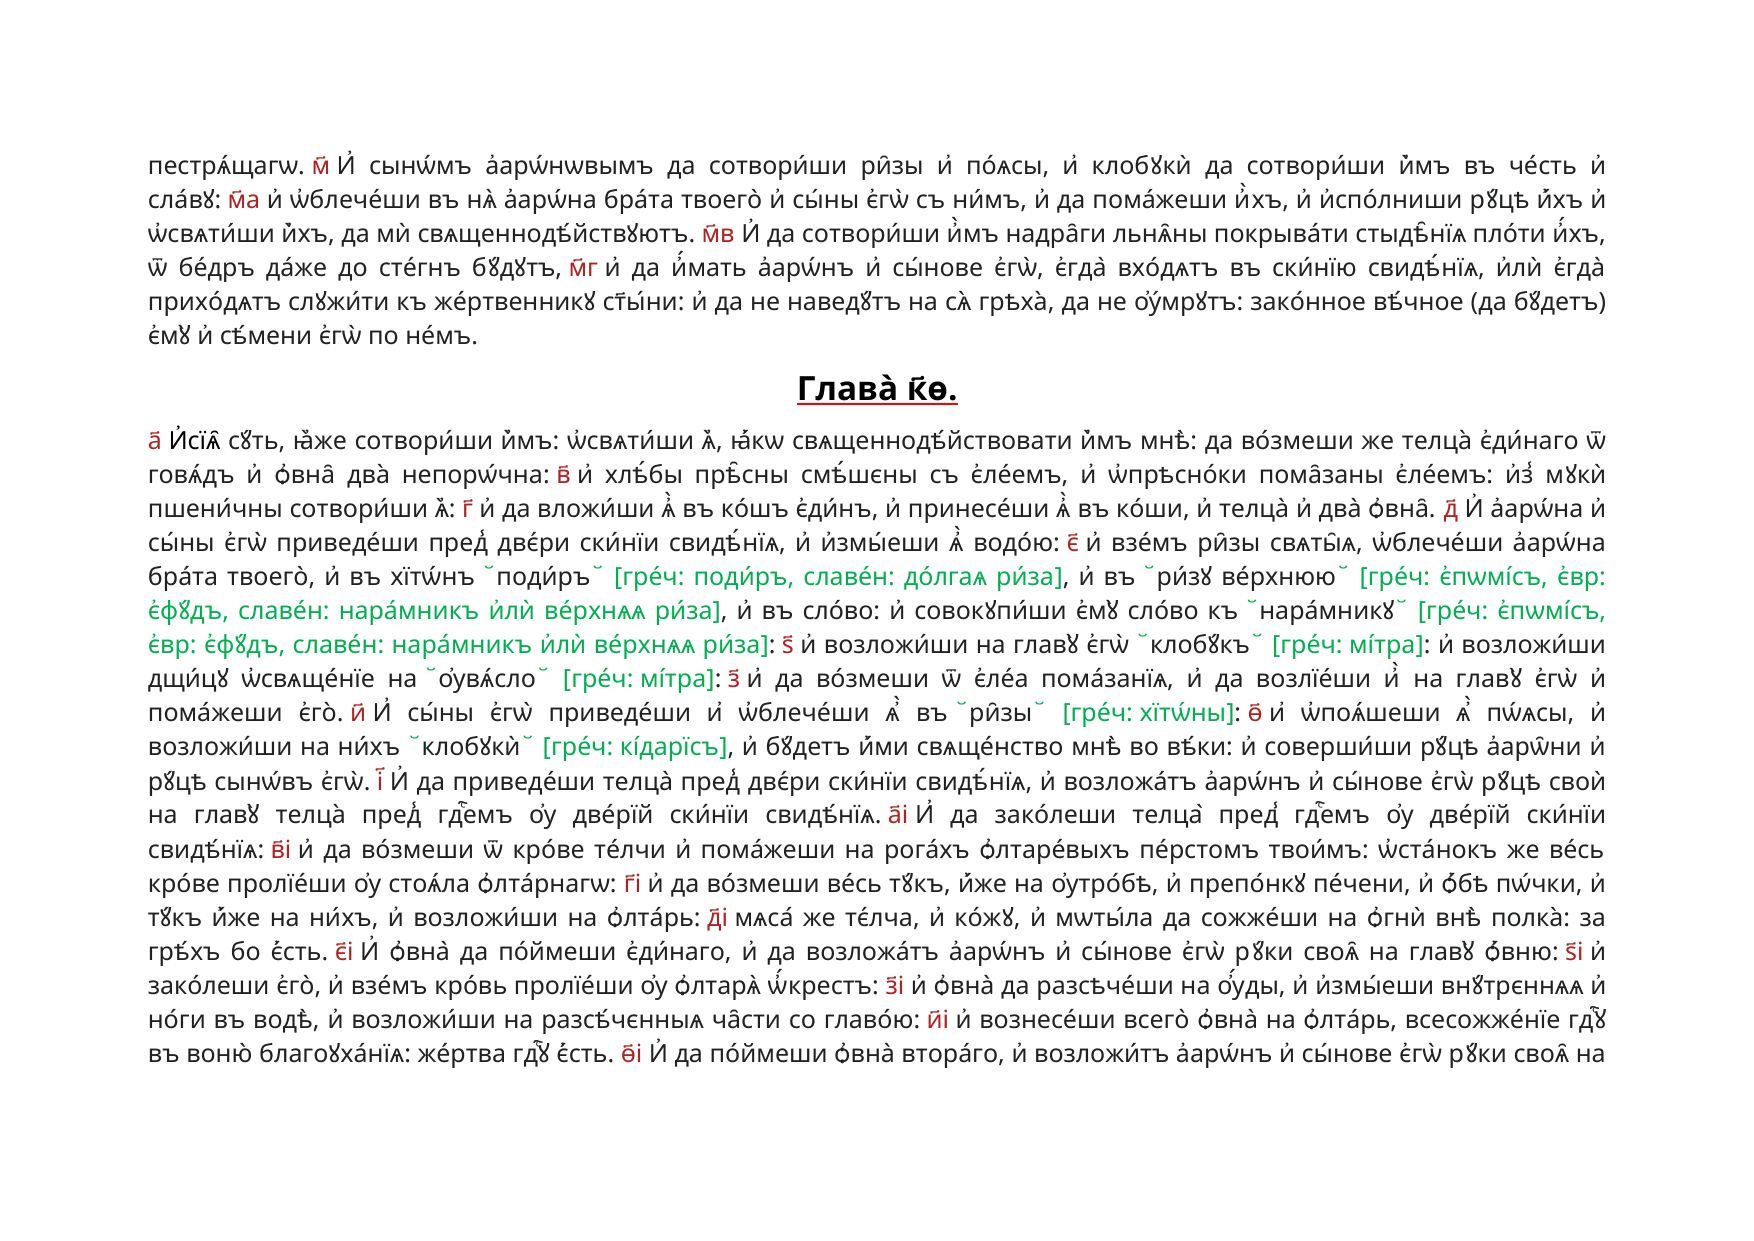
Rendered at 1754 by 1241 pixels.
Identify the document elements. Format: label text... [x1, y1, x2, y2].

text а҃ И҆сїѧ̑ сꙋ́ть, ꙗ҆̀же сотвори́ши и҆̀мъ: ѡ҆свѧти́ши ѧ҆̀, ꙗ҆́кѡ свѧщеннодѣ́йствовати и҆̀мъ мнѣ̀: да во́змеши же телца̀ є҆ди́наго ѿ говѧ́дъ и҆ ѻ҆вна̑ два̀ непорѡ́чна: в҃ и҆ хлѣ́бы прѣ̑сны смѣ́шєны съ є҆ле́емъ, и҆ ѡ҆прѣсно́ки пома̑заны є҆ле́емъ: и҆з̾ мꙋкѝ пшени́чны сотвори́ши ѧ҆̀: г҃ и҆ да вложи́ши ѧ҆̀ въ ко́шъ є҆ди́нъ, и҆ принесе́ши ѧ҆̀ въ ко́ши, и҆ телца̀ и҆ два̀ ѻ҆вна̑. д҃ И҆ а҆арѡ́на и҆ сы́ны є҆гѡ̀ приведе́ши пред̾ двє́ри ски́нїи свидѣ́нїѧ, и҆ и҆змы́еши ѧ҆̀ водо́ю: є҃ и҆ взе́мъ ри̑зы свѧты̑ѧ, ѡ҆блече́ши а҆арѡ́на бра́та твоего̀, и҆ въ хїтѡ́нъ ꙾поди́ръ꙾ [гре́ч: поди́ръ, славе́н: до́лгаѧ ри́за], и҆ въ ꙾ри́зꙋ ве́рхнюю꙾ [гре́ч: є҆пѡмі́съ, є҆вр: є҆фꙋ́дъ, славе́н: нара́мникъ и҆лѝ ве́рхнѧѧ ри́за], и҆ въ сло́во: и҆ совокꙋпи́ши є҆мꙋ̀ сло́во къ ꙾нара́мникꙋ꙾ [гре́ч: є҆пѡмі́съ, є҆вр: є҆фꙋ́дъ, славе́н: нара́мникъ и҆лѝ ве́рхнѧѧ ри́за]: ѕ҃ и҆ возложи́ши на главꙋ̀ є҆гѡ̀ ꙾клобꙋ́къ꙾ [гре́ч: мі́тра]: и҆ возложи́ши дщи́цꙋ ѡ҆свѧще́нїе на ꙾ѹ҆вѧ́сло꙾ [гре́ч: мі́тра]: з҃ и҆ да во́змеши ѿ є҆ле́а пома́занїѧ, и҆ да возлїе́ши и҆̀ на главꙋ̀ є҆гѡ̀ и҆ пома́жеши є҆го̀. и҃ И҆ сы́ны є҆гѡ̀ приведе́ши и҆ ѡ҆блече́ши ѧ҆̀ въ ꙾ри̑зы꙾ [гре́ч: хїтѡ́ны]: ѳ҃ и҆ ѡ҆поѧ́шеши ѧ҆̀ пѡ́ѧсы, и҆ возложи́ши на ни́хъ ꙾клобꙋкѝ꙾ [гре́ч: кі́дарїсъ], и҆ бꙋ́детъ и҆́ми свѧще́нство мнѣ̀ во вѣ́ки: и҆ соверши́ши рꙋ́цѣ а҆арѡ̑ни и҆ рꙋ́цѣ сынѡ́въ є҆гѡ̀. і҃ И҆ да приведе́ши телца̀ пред̾ двє́ри ски́нїи свидѣ́нїѧ, и҆ возложа́тъ а҆арѡ́нъ и҆ сы́нове є҆гѡ̀ рꙋ́цѣ своѝ на главꙋ̀ телца̀ пред̾ гдⷭ҇емъ ѹ҆ две́рїй ски́нїи свидѣ́нїѧ. а҃і И҆ да зако́леши телца̀ пред̾ гдⷭ҇емъ ѹ҆ две́рїй ски́нїи свидѣ́нїѧ: в҃і и҆ да во́змеши ѿ кро́ве те́лчи и҆ пома́жеши на рога́хъ ѻ҆лтаре́выхъ пе́рстомъ твои́мъ: ѡ҆ста́нокъ же ве́сь кро́ве пролїе́ши ѹ҆ стоѧ́ла ѻ҆лта́рнагѡ: г҃і и҆ да во́змеши ве́сь тꙋ́къ, и҆́же на ѹ҆тро́бѣ, и҆ препо́нкꙋ пе́чени, и҆ ѻ҆́бѣ пѡ́чки, и҆ тꙋ́къ и҆́же на ни́хъ, и҆ возложи́ши на ѻ҆лта́рь: д҃і мѧса́ же тє́лча, и҆ ко́жꙋ, и҆ мѡты́ла да сожже́ши на ѻ҆гнѝ внѣ̀ полка̀: за грѣ́хъ бо є҆́сть. є҃і И҆ ѻ҆вна̀ да по́ймеши є҆ди́наго, и҆ да возложа́тъ а҆арѡ́нъ и҆ сы́нове є҆гѡ̀ рꙋ́ки своѧ̑ на главꙋ̀ ѻ҆́вню: ѕ҃і и҆ зако́леши є҆го̀, и҆ взе́мъ кро́вь пролїе́ши ѹ҆ ѻ҆лтарѧ̀ ѡ҆́крестъ: з҃і и҆ ѻ҆вна̀ да разсѣче́ши на ѹ҆́ды, и҆ и҆змы́еши внꙋ́трєннѧѧ и҆ но́ги въ водѣ̀, и҆ возложи́ши на разсѣ́чєнныѧ ча̑сти со главо́ю: и҃і и҆ вознесе́ши всего̀ ѻ҆вна̀ на ѻ҆лта́рь, всесожже́нїе гдⷭ҇ꙋ въ воню̀ благоꙋха́нїѧ: же́ртва гдⷭ҇ꙋ є҆́сть. ѳ҃і И҆ да по́ймеши ѻ҆вна̀ втора́го, и҆ возложи́тъ а҆арѡ́нъ и҆ сы́нове є҆гѡ̀ рꙋ́ки своѧ̑ на [148, 422, 1606, 1070]
text Глава̀ к҃ѳ. [148, 364, 1606, 410]
text пестрѧ́щагѡ. м҃ И҆ сынѡ́мъ а҆арѡ́нѡвымъ да сотвори́ши ри̑зы и҆ по́ѧсы, и҆ клобꙋкѝ да сотвори́ши и҆̀мъ въ че́сть и҆ сла́вꙋ: м҃а и҆ ѡ҆блече́ши въ нѧ̀ а҆арѡ́на бра́та твоего̀ и҆ сы́ны є҆гѡ̀ съ ни́мъ, и҆ да пома́жеши и҆̀хъ, и҆ и҆спо́лниши рꙋ́цѣ и҆́хъ и҆ ѡ҆свѧти́ши и҆̀хъ, да мѝ свѧщеннодѣ́йствꙋютъ. м҃в И҆ да сотвори́ши и҆̀мъ надра̑ги льнѧ̑ны покрыва́ти стыдѣ̑нїѧ пло́ти и҆́хъ, ѿ бе́дръ да́же до сте́гнъ бꙋ́дꙋтъ, м҃г и҆ да и҆́мать а҆арѡ́нъ и҆ сы́нове є҆гѡ̀, є҆гда̀ вхо́дѧтъ въ ски́нїю свидѣ́нїѧ, и҆лѝ є҆гда̀ прихо́дѧтъ слꙋжи́ти къ же́ртвенникꙋ ст҃ы́ни: и҆ да не наведꙋ́тъ на сѧ̀ грѣха̀, да не ѹ҆́мрꙋтъ: зако́нное вѣ́чное (да бꙋ́детъ) є҆мꙋ̀ и҆ сѣ́мени є҆гѡ̀ по не́мъ. [148, 148, 1606, 352]
